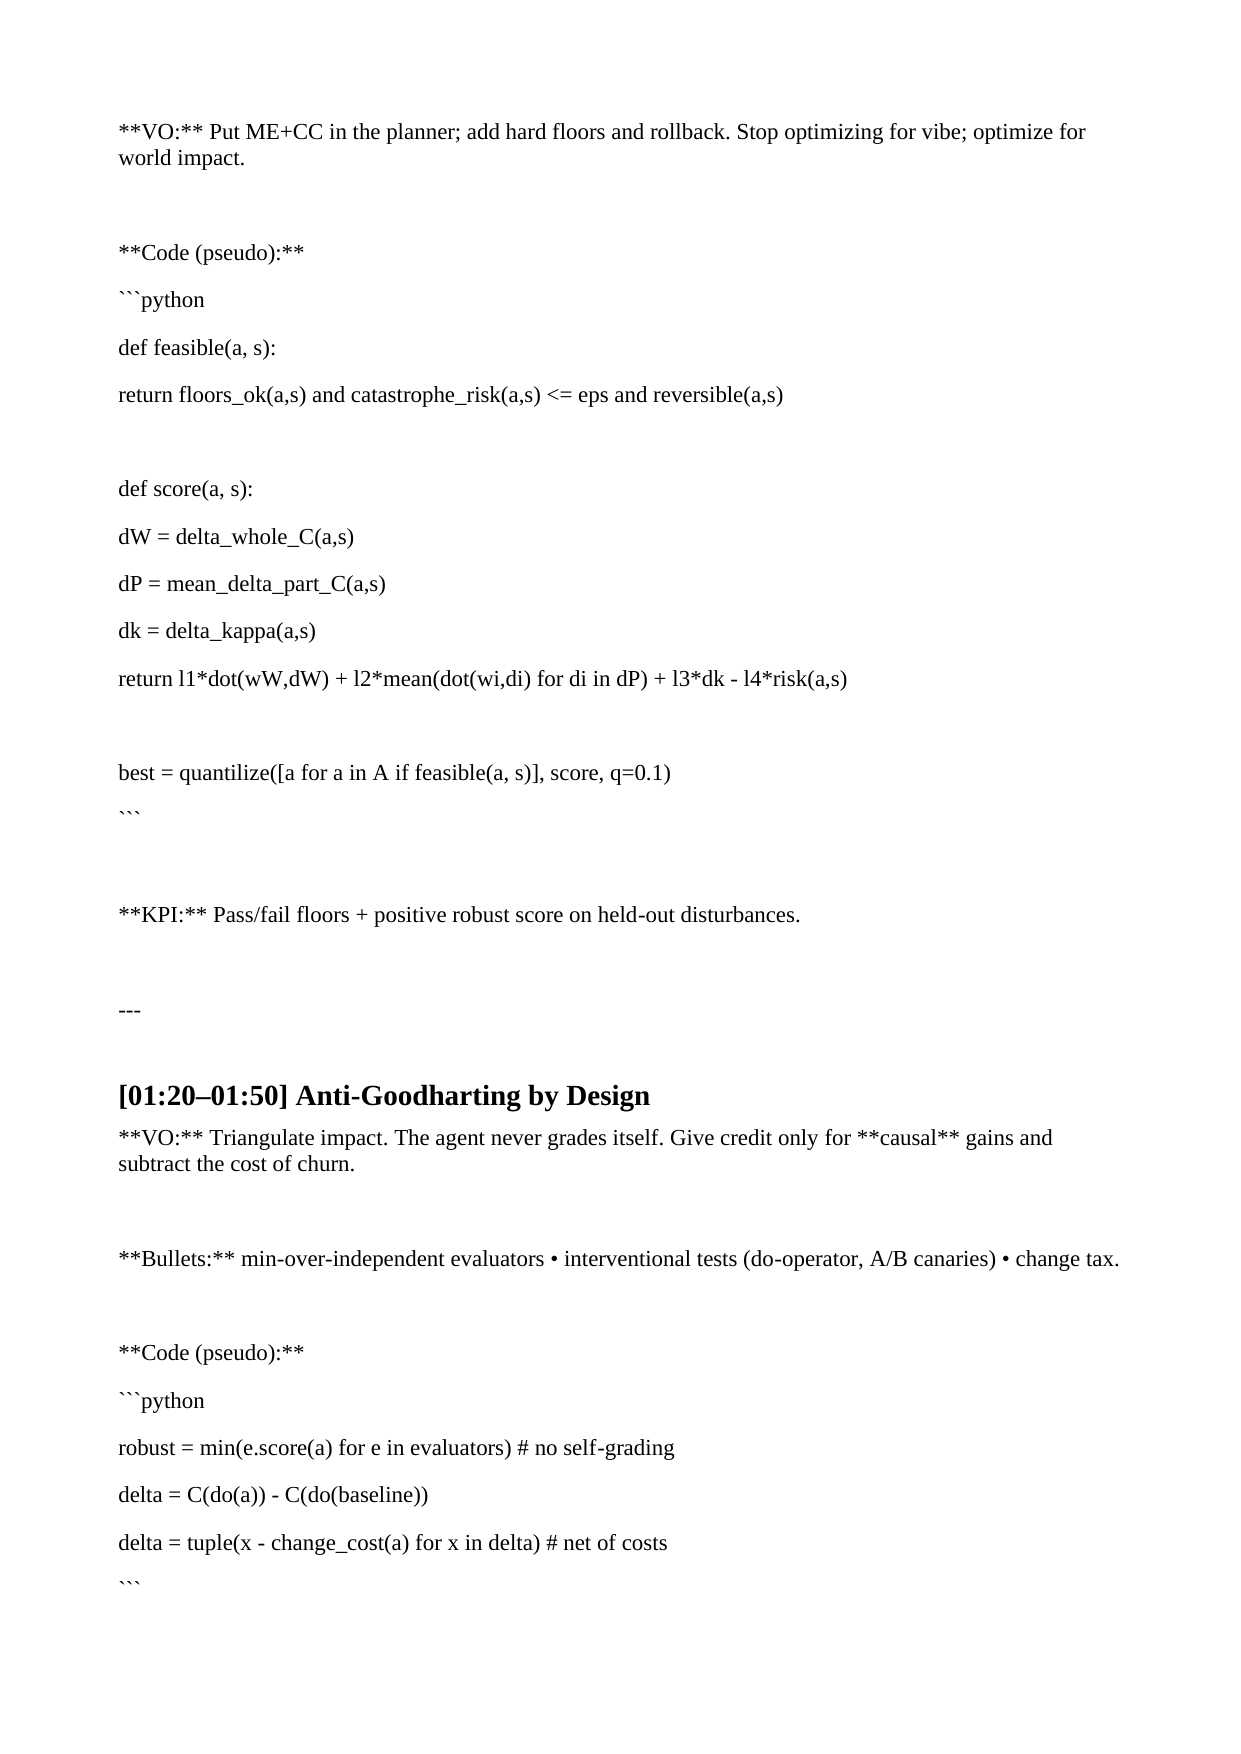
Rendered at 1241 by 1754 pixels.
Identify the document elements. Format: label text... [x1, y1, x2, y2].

text **Code (pseudo):** [118, 1339, 1122, 1366]
text ``` [118, 807, 1122, 833]
text return l1*dot(wW,dW) + l2*mean(dot(wi,di) for di in dP) + l3*dk - l4*risk(a,s) [118, 665, 1122, 691]
text def feasible(a, s): [118, 334, 1122, 360]
text delta = C(do(a)) - C(do(baseline)) [118, 1481, 1122, 1508]
text **VO:** Triangulate impact. The agent never grades itself. Give credit only for **causal** gains and subtract the cost of churn. [118, 1124, 1122, 1177]
text ```python [118, 286, 1122, 313]
text def score(a, s): [118, 476, 1122, 502]
text best = quantilize([a for a in A if feasible(a, s)], score, q=0.1) [118, 759, 1122, 786]
text ```python [118, 1387, 1122, 1413]
text dk = delta_kappa(a,s) [118, 617, 1122, 644]
text **VO:** Put ME+CC in the planner; add hard floors and rollback. Stop optimizing for vibe; optimize for world impact. [118, 118, 1122, 171]
text ``` [118, 1576, 1122, 1602]
text dP = mean_delta_part_C(a,s) [118, 570, 1122, 596]
text **KPI:** Pass/fail floors + positive robust score on held‑out disturbances. [118, 901, 1122, 927]
text return floors_ok(a,s) and catastrophe_risk(a,s) <= eps and reversible(a,s) [118, 381, 1122, 407]
text dW = delta_whole_C(a,s) [118, 523, 1122, 549]
text **Code (pseudo):** [118, 239, 1122, 265]
text delta = tuple(x - change_cost(a) for x in delta) # net of costs [118, 1528, 1122, 1555]
text robust = min(e.score(a) for e in evaluators) # no self‑grading [118, 1434, 1122, 1460]
subtitle [01:20–01:50] Anti‑Goodharting by Design [118, 1078, 1122, 1112]
text **Bullets:** min‑over‑independent evaluators • interventional tests (do‑operator, A/B canaries) • change tax. [118, 1245, 1122, 1271]
text --- [118, 996, 1122, 1022]
